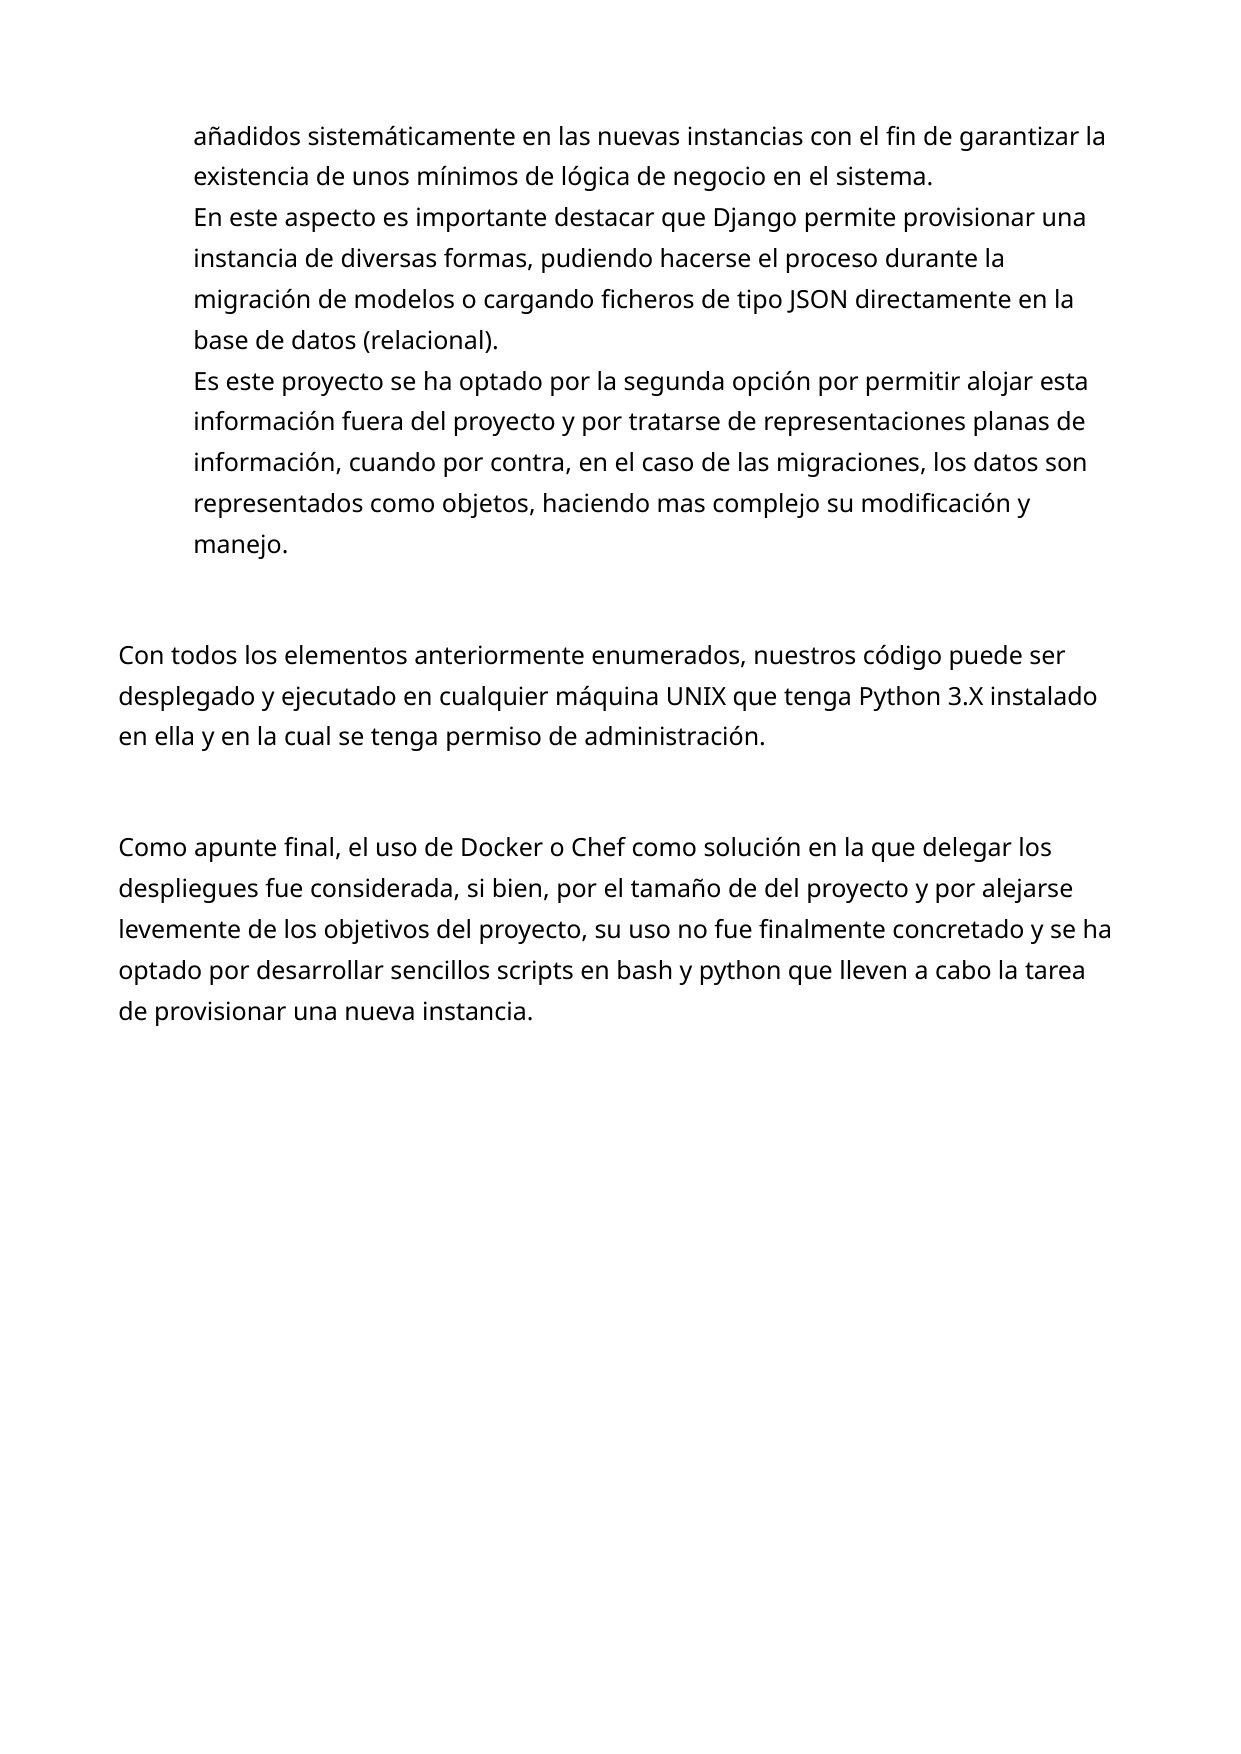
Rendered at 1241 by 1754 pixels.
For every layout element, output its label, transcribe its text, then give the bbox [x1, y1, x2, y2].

list añadidos sistemáticamente en las nuevas instancias con el fin de garantizar la existencia de unos mínimos de lógica de negocio en el sistema. En este aspecto es importante destacar que Django permite provisionar una instancia de diversas formas, pudiendo hacerse el proceso durante la migración de modelos o cargando ficheros de tipo JSON directamente en la base de datos (relacional). Es este proyecto se ha optado por la segunda opción por permitir alojar esta información fuera del proyecto y por tratarse de representaciones planas de información, cuando por contra, en el caso de las migraciones, los datos son representados como objetos, haciendo mas complejo su modificación y manejo. [156, 118, 1122, 561]
text Como apunte final, el uso de Docker o Chef como solución en la que delegar los despliegues fue considerada, si bien, por el tamaño de del proyecto y por alejarse levemente de los objetivos del proyecto, su uso no fue finalmente concretado y se ha optado por desarrollar sencillos scripts en bash y python que lleven a cabo la tarea de provisionar una nueva instancia. [118, 830, 1122, 1027]
text Con todos los elementos anteriormente enumerados, nuestros código puede ser desplegado y ejecutado en cualquier máquina UNIX que tenga Python 3.X instalado en ella y en la cual se tenga permiso de administración. [118, 637, 1122, 753]
